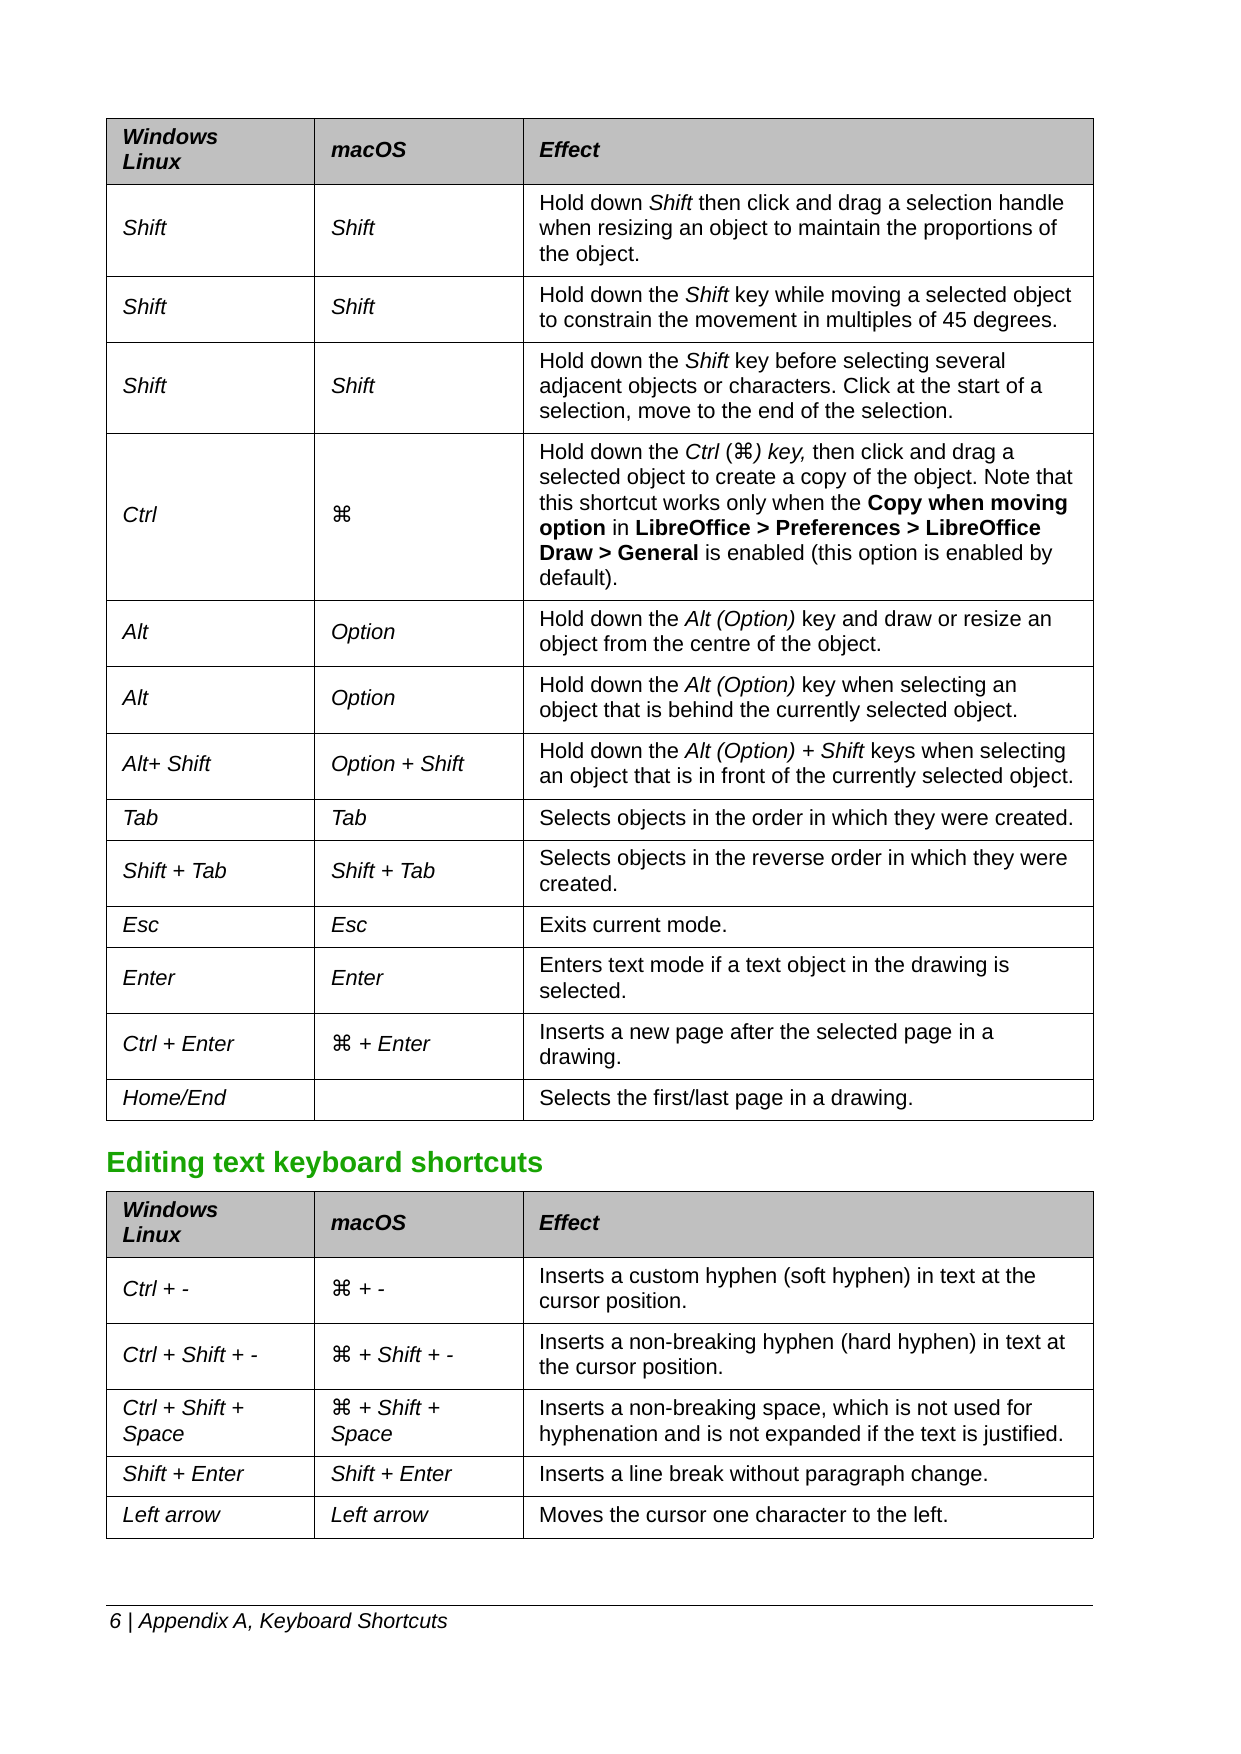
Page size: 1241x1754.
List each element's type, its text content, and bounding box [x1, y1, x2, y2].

table_cell Option + Shift [315, 734, 523, 798]
table_cell Hold down Shift then click and drag a selection handle when resizing an object to maintain the proportions of the object. [524, 185, 1093, 276]
table_header macOS [315, 119, 523, 184]
table_cell Shift + Tab [315, 841, 523, 906]
subtitle Editing text keyboard shortcuts [106, 1145, 1093, 1178]
table_header Effect [524, 1192, 1093, 1257]
table_cell Ctrl [107, 434, 314, 600]
table_cell Shift [107, 343, 314, 433]
table_cell Ctrl + Enter [107, 1014, 314, 1079]
table_cell Inserts a non-breaking hyphen (hard hyphen) in text at the cursor position. [524, 1324, 1093, 1389]
table_cell Alt [107, 601, 314, 666]
table_cell [315, 1080, 523, 1120]
table_cell Option [315, 601, 523, 666]
table_cell Exits current mode. [524, 907, 1093, 947]
table_header Effect [524, 119, 1093, 184]
table_cell Inserts a custom hyphen (soft hyphen) in text at the cursor position. [524, 1258, 1093, 1323]
table_cell Inserts a new page after the selected page in a drawing. [524, 1014, 1093, 1079]
table_cell ⌘ + Enter [315, 1014, 523, 1079]
table_header macOS [315, 1192, 523, 1257]
table_cell Shift [315, 185, 523, 276]
table_cell Selects the first/last page in a drawing. [524, 1080, 1093, 1120]
table_cell Moves the cursor one character to the left. [524, 1497, 1093, 1537]
table_cell Shift + Enter [315, 1457, 523, 1496]
table_cell Alt+ Shift [107, 734, 314, 798]
table_cell Selects objects in the reverse order in which they were created. [524, 841, 1093, 906]
table_header Windows Linux [107, 119, 314, 184]
table_cell ⌘ + Shift + - [315, 1324, 523, 1389]
table_cell Home/End [107, 1080, 314, 1120]
table_cell Shift [315, 343, 523, 433]
table_cell ⌘ [315, 434, 523, 600]
table_cell Shift + Tab [107, 841, 314, 906]
table_cell Ctrl + - [107, 1258, 314, 1323]
table_cell Inserts a line break without paragraph change. [524, 1457, 1093, 1496]
table_cell Tab [107, 800, 314, 839]
table_cell Esc [315, 907, 523, 947]
table_cell Hold down the Alt (Option) key when selecting an object that is behind the currently selected object. [524, 667, 1093, 732]
table_cell Enters text mode if a text object in the drawing is selected. [524, 948, 1093, 1013]
table_cell Hold down the Alt (Option) + Shift keys when selecting an object that is in front of the currently selected object. [524, 734, 1093, 798]
table_cell Inserts a non-breaking space, which is not used for hyphenation and is not expanded if the text is justified. [524, 1390, 1093, 1456]
table_cell Shift [315, 277, 523, 342]
table_cell Shift [107, 185, 314, 276]
table_cell Shift [107, 277, 314, 342]
table_cell Alt [107, 667, 314, 732]
table_cell Ctrl + Shift + - [107, 1324, 314, 1389]
table_cell Hold down the Shift key before selecting several adjacent objects or characters. Click at the start of a selection, move to the end of the selection. [524, 343, 1093, 433]
table_cell Enter [107, 948, 314, 1013]
table_cell Selects objects in the order in which they were created. [524, 800, 1093, 839]
table_header Windows Linux [107, 1192, 314, 1257]
table_cell ⌘ + Shift + Space [315, 1390, 523, 1456]
table_cell Shift + Enter [107, 1457, 314, 1496]
table_cell Tab [315, 800, 523, 839]
table_cell Left arrow [107, 1497, 314, 1537]
table_cell Hold down the Alt (Option) key and draw or resize an object from the centre of the object. [524, 601, 1093, 666]
table_cell Enter [315, 948, 523, 1013]
table_cell Left arrow [315, 1497, 523, 1537]
table_cell Ctrl + Shift + Space [107, 1390, 314, 1456]
table_cell Hold down the Ctrl (⌘) key, then click and drag a selected object to create a copy of the object. Note that this shortcut works only when the Copy when moving option in LibreOffice > Preferences > LibreOffice Draw > General is enabled (this option is enabled by default). [524, 434, 1093, 600]
table_cell Hold down the Shift key while moving a selected object to constrain the movement in multiples of 45 degrees. [524, 277, 1093, 342]
table_cell ⌘ + - [315, 1258, 523, 1323]
table_cell Option [315, 667, 523, 732]
table_cell Esc [107, 907, 314, 947]
